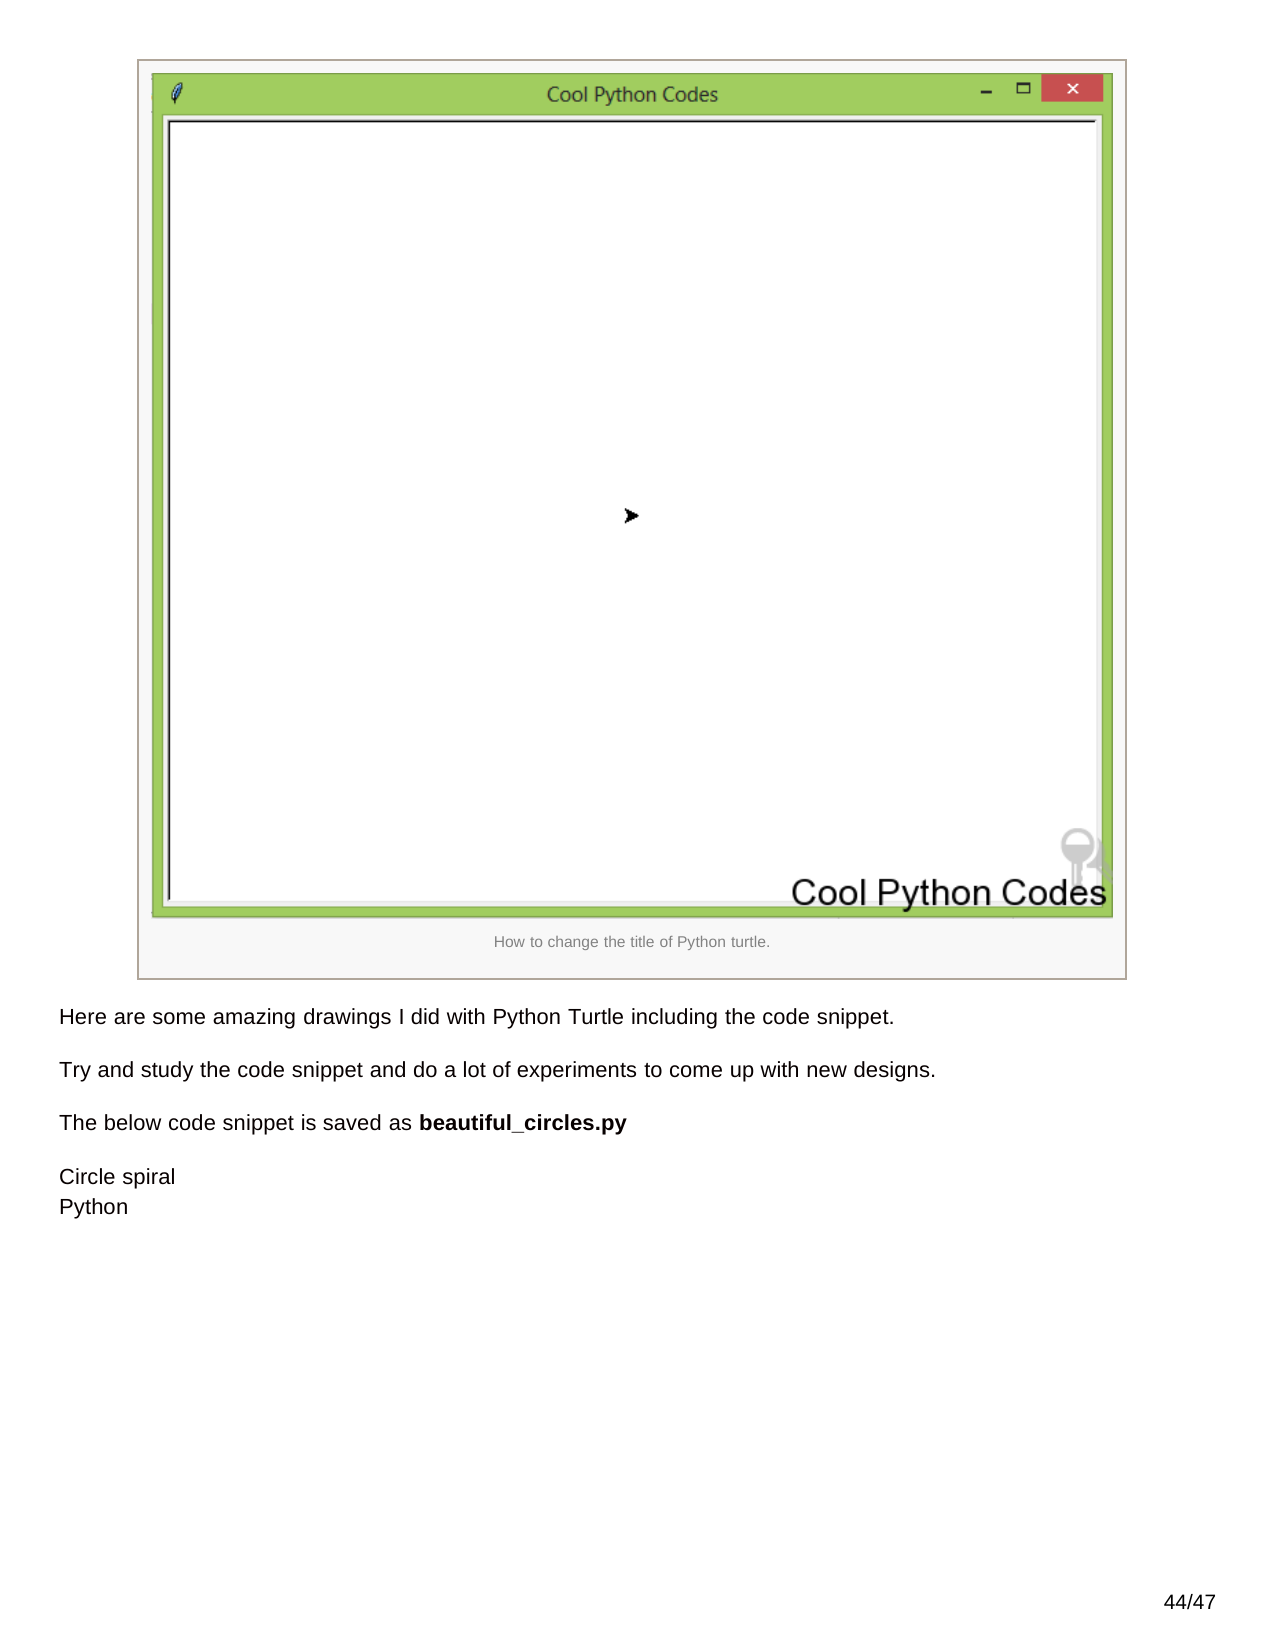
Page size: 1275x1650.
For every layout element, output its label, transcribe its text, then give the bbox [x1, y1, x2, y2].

text Circle spiral [59, 1163, 1229, 1189]
text Here are some amazing drawings I did with Python Turtle including the code snippet. [59, 1004, 1229, 1029]
text Python [59, 1194, 1229, 1219]
text Try and study the code snippet and do a lot of experiments to come up with new designs. The below code snippet is saved as beautiful_circles.py [59, 1057, 946, 1135]
picture [151, 73, 1113, 919]
